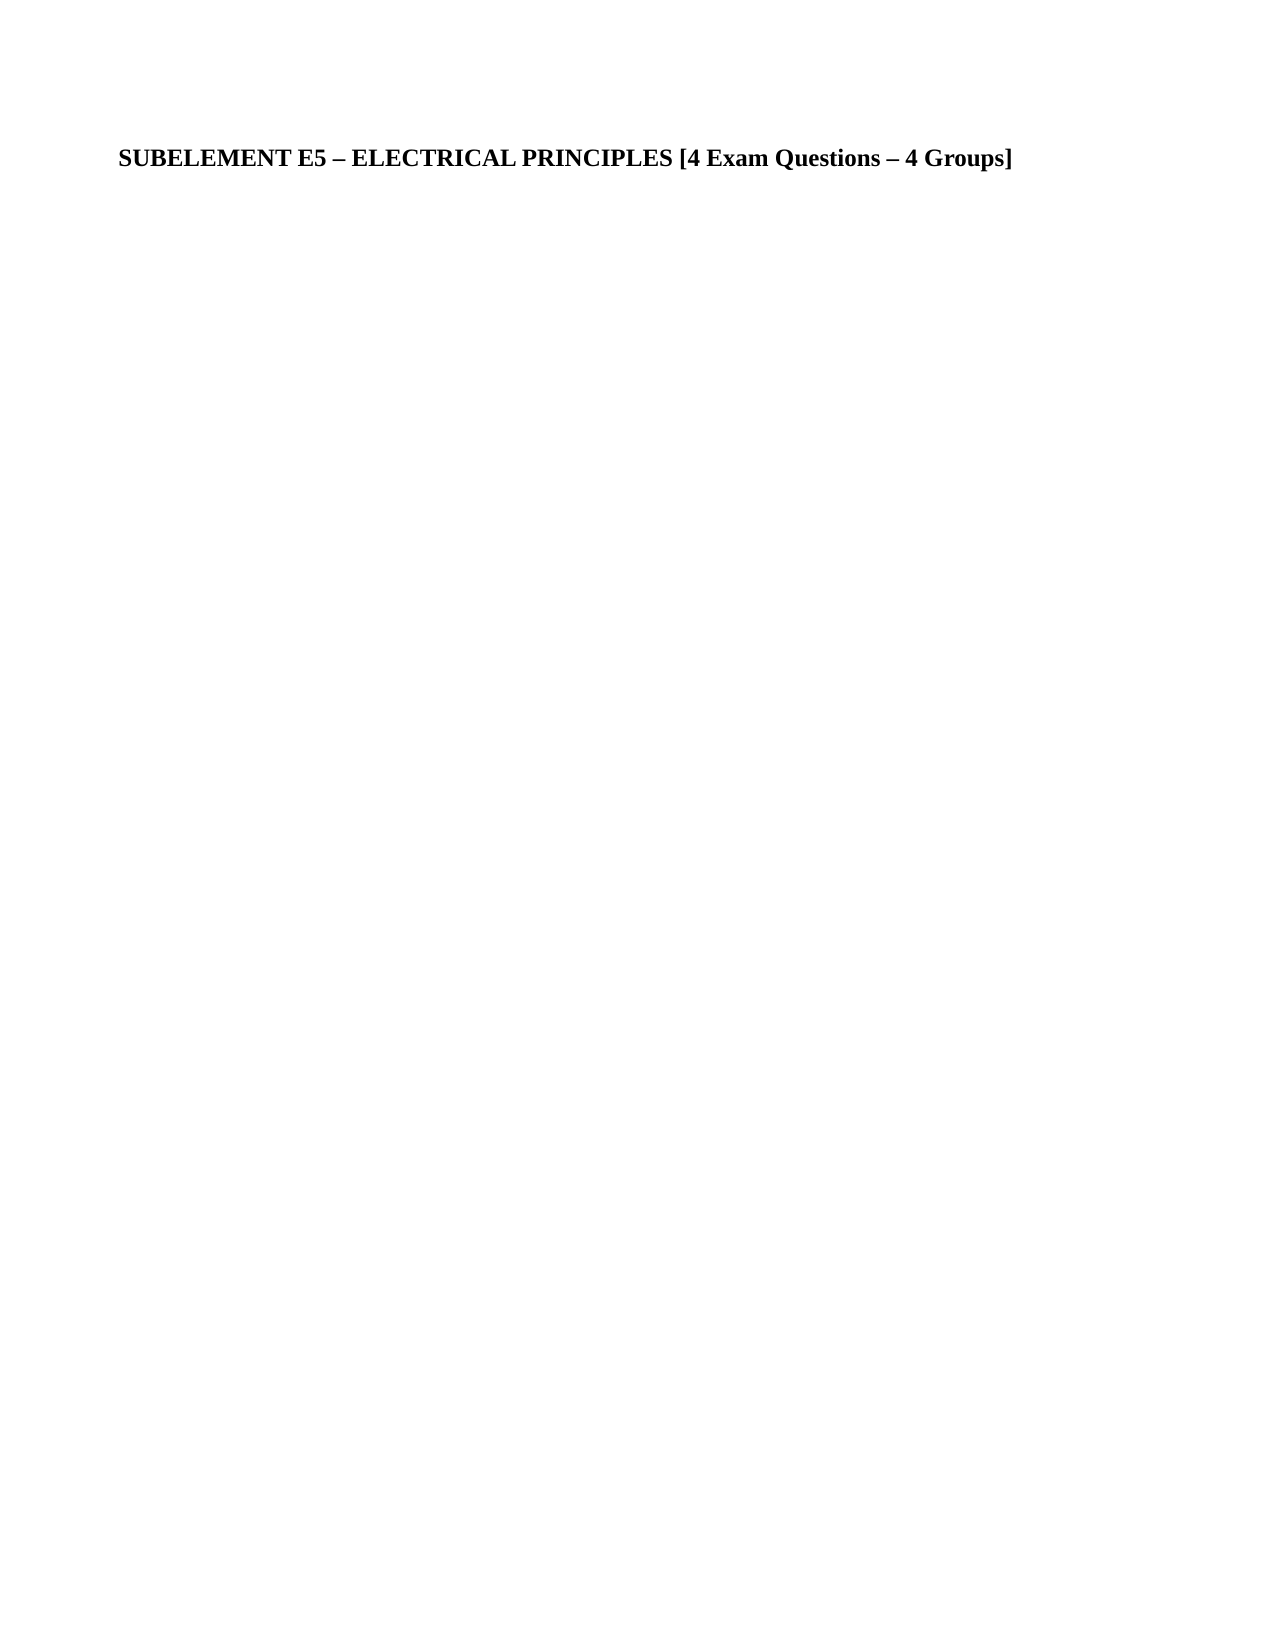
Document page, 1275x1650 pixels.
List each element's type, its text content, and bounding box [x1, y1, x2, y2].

subtitle SUBELEMENT E5 – ELECTRICAL PRINCIPLES [4 Exam Questions – 4 Groups] [118, 143, 1157, 172]
